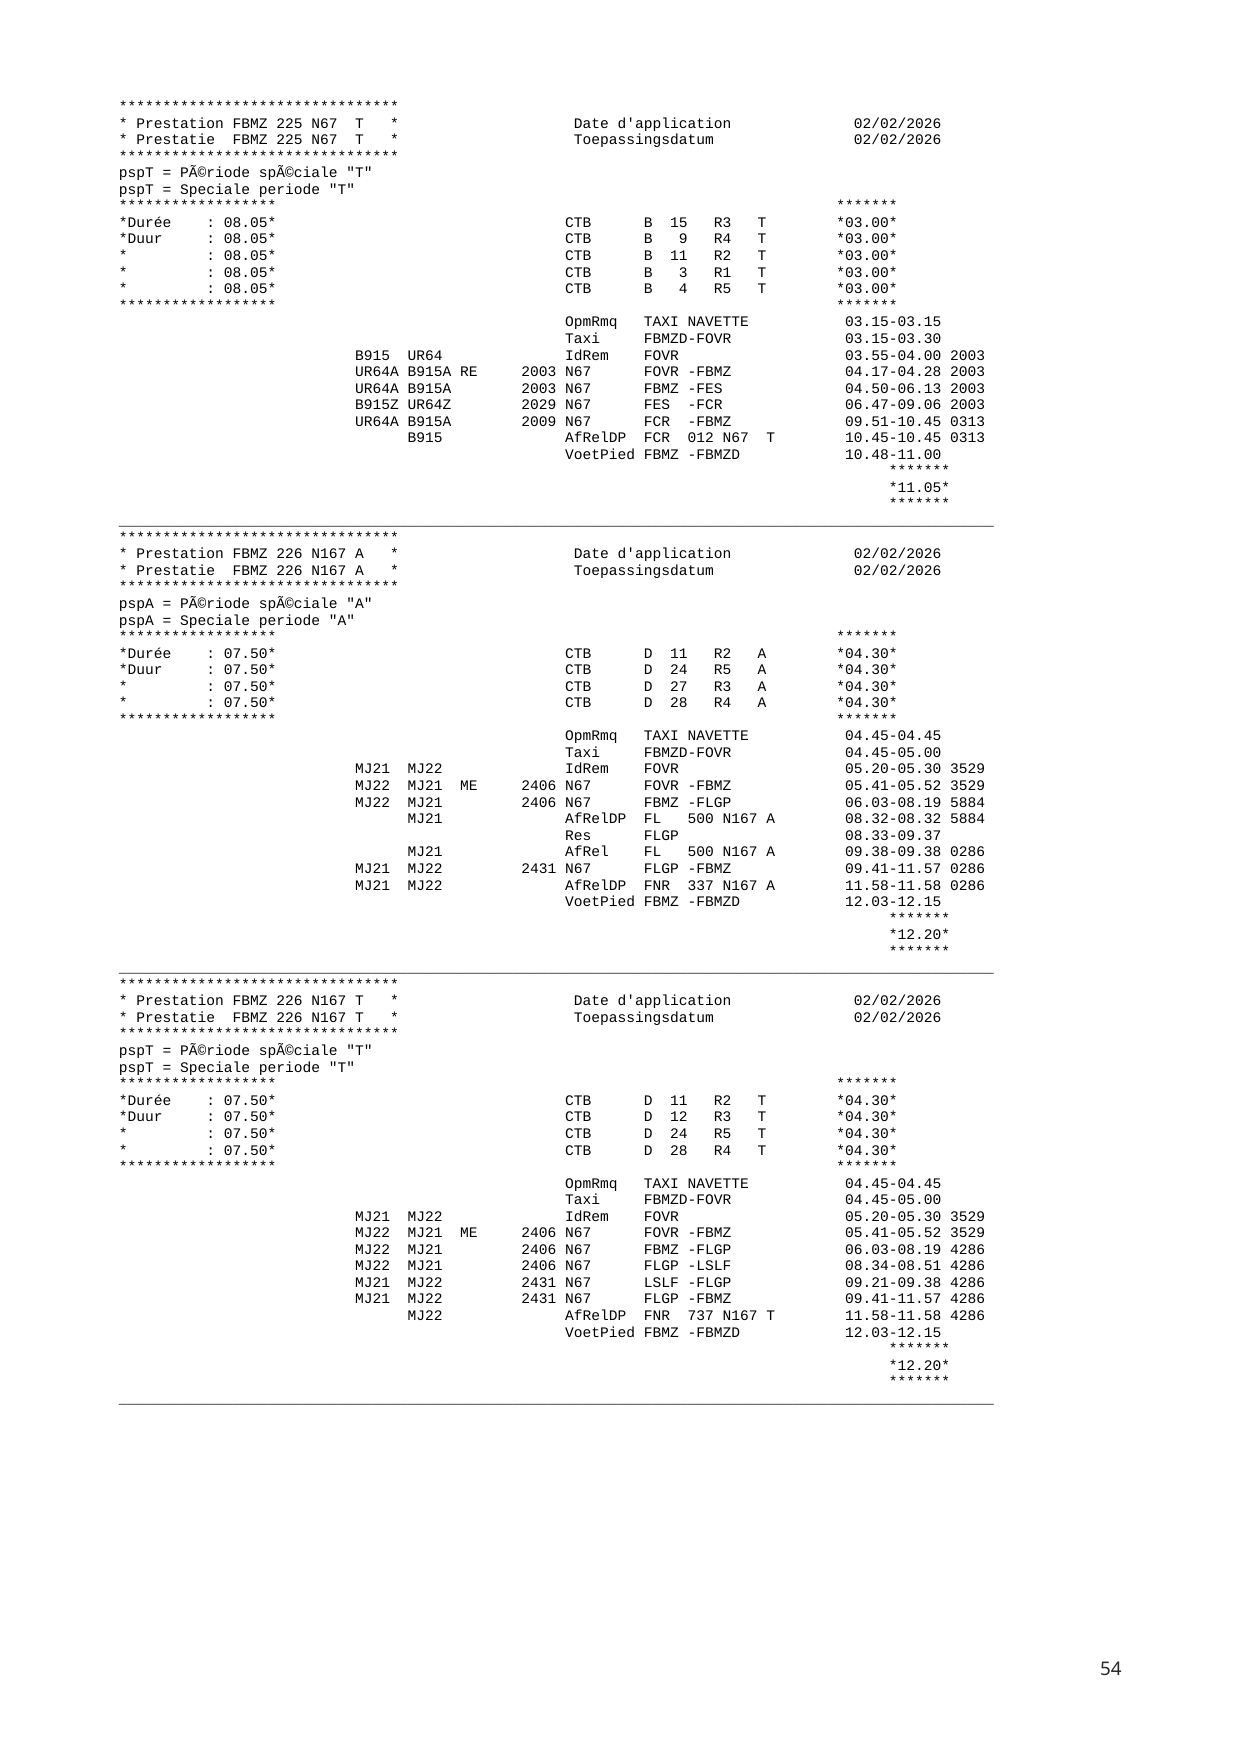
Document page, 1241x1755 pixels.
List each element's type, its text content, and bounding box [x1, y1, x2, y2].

text ******************************** * Prestation FBMZ 226 N167 A * Date d'application 02/02/2026 * Prestatie FBMZ 226 N167 A * Toepassingsdatum 02/02/2026 ******************************** pspA = PÃ©riode spÃ©ciale "A" pspA = Speciale periode "A" ****************** ******* *Durée : 07.50* CTB D 11 R2 A *04.30* *Duur : 07.50* CTB D 24 R5 A *04.30* * : 07.50* CTB D 27 R3 A *04.30* * : 07.50* CTB D 28 R4 A *04.30* ****************** ******* OpmRmq TAXI NAVETTE 04.45-04.45 Taxi FBMZD-FOVR 04.45-05.00 MJ21 MJ22 IdRem FOVR 05.20-05.30 3529 MJ22 MJ21 ME 2406 N67 FOVR -FBMZ 05.41-05.52 3529 MJ22 MJ21 2406 N67 FBMZ -FLGP 06.03-08.19 5884 MJ21 AfRelDP FL 500 N167 A 08.32-08.32 5884 Res FLGP 08.33-09.37 MJ21 AfRel FL 500 N167 A 09.38-09.38 0286 MJ21 MJ22 2431 N67 FLGP -FBMZ 09.41-11.57 0286 MJ21 MJ22 AfRelDP FNR 337 N167 A 11.58-11.58 0286 VoetPied FBMZ -FBMZD 12.03-12.15 ******* *12.20* ******* ____________________________________________________________________________________________________ [119, 530, 1122, 977]
text ******************************** * Prestation FBMZ 226 N167 T * Date d'application 02/02/2026 * Prestatie FBMZ 226 N167 T * Toepassingsdatum 02/02/2026 ******************************** pspT = PÃ©riode spÃ©ciale "T" pspT = Speciale periode "T" ****************** ******* *Durée : 07.50* CTB D 11 R2 T *04.30* *Duur : 07.50* CTB D 12 R3 T *04.30* * : 07.50* CTB D 24 R5 T *04.30* * : 07.50* CTB D 28 R4 T *04.30* ****************** ******* OpmRmq TAXI NAVETTE 04.45-04.45 Taxi FBMZD-FOVR 04.45-05.00 MJ21 MJ22 IdRem FOVR 05.20-05.30 3529 MJ22 MJ21 ME 2406 N67 FOVR -FBMZ 05.41-05.52 3529 MJ22 MJ21 2406 N67 FBMZ -FLGP 06.03-08.19 4286 MJ22 MJ21 2406 N67 FLGP -LSLF 08.34-08.51 4286 MJ21 MJ22 2431 N67 LSLF -FLGP 09.21-09.38 4286 MJ21 MJ22 2431 N67 FLGP -FBMZ 09.41-11.57 4286 MJ22 AfRelDP FNR 737 N167 T 11.58-11.58 4286 VoetPied FBMZ -FBMZD 12.03-12.15 ******* *12.20* ******* ____________________________________________________________________________________________________ [119, 977, 1122, 1408]
text ******************************** * Prestation FBMZ 225 N67 T * Date d'application 02/02/2026 * Prestatie FBMZ 225 N67 T * Toepassingsdatum 02/02/2026 ******************************** pspT = PÃ©riode spÃ©ciale "T" pspT = Speciale periode "T" ****************** ******* *Durée : 08.05* CTB B 15 R3 T *03.00* *Duur : 08.05* CTB B 9 R4 T *03.00* * : 08.05* CTB B 11 R2 T *03.00* * : 08.05* CTB B 3 R1 T *03.00* * : 08.05* CTB B 4 R5 T *03.00* ****************** ******* OpmRmq TAXI NAVETTE 03.15-03.15 Taxi FBMZD-FOVR 03.15-03.30 B915 UR64 IdRem FOVR 03.55-04.00 2003 UR64A B915A RE 2003 N67 FOVR -FBMZ 04.17-04.28 2003 UR64A B915A 2003 N67 FBMZ -FES 04.50-06.13 2003 B915Z UR64Z 2029 N67 FES -FCR 06.47-09.06 2003 UR64A B915A 2009 N67 FCR -FBMZ 09.51-10.45 0313 B915 AfRelDP FCR 012 N67 T 10.45-10.45 0313 VoetPied FBMZ -FBMZD 10.48-11.00 ******* *11.05* ******* ____________________________________________________________________________________________________ [119, 99, 1122, 530]
